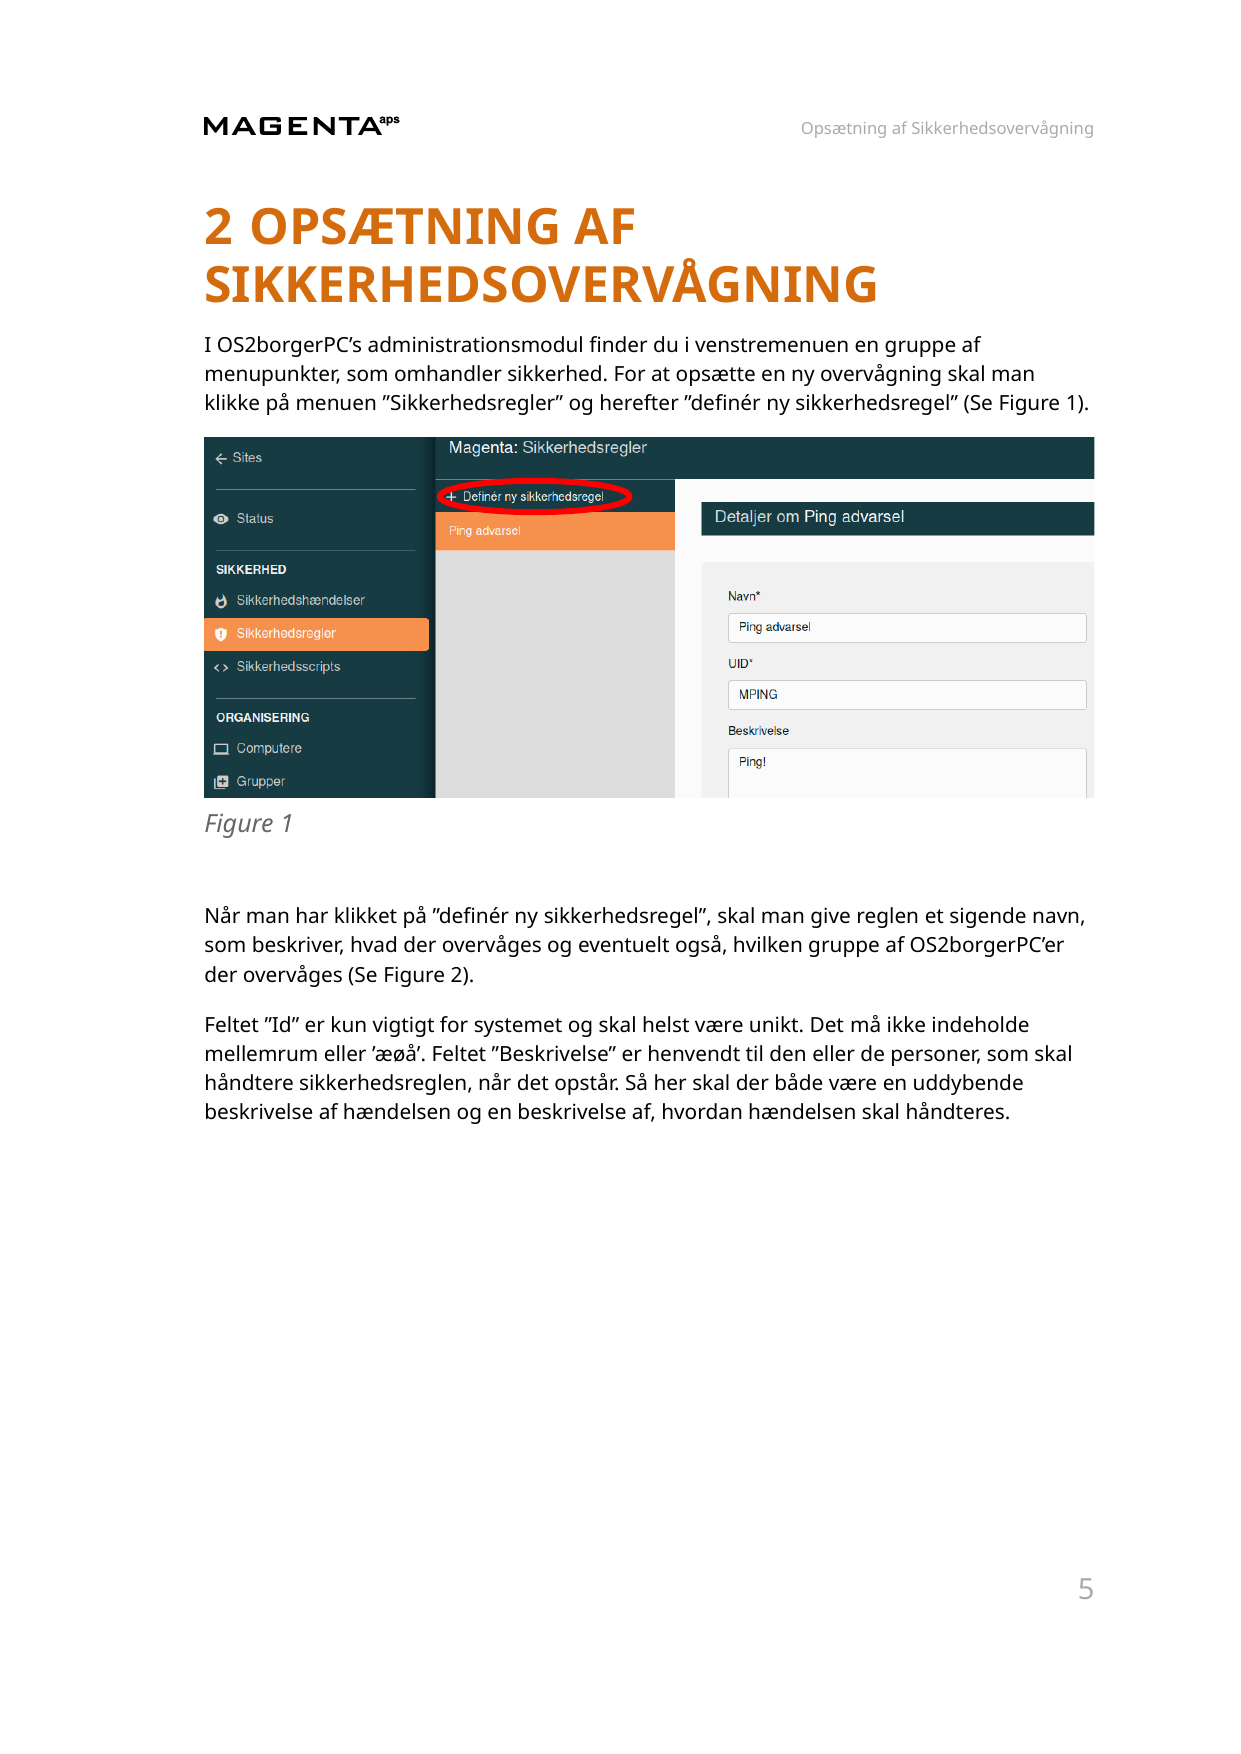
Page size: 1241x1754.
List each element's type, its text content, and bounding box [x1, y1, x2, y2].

picture [204, 437, 1095, 798]
text Figure 1 [204, 798, 1094, 838]
text Feltet ”Id” er kun vigtigt for systemet og skal helst være unikt. Det må ikke indeholde mellemrum eller ’æøå’. Feltet ”Beskrivelse” er henvendt til den eller de personer, som skal håndtere sikkerhedsreglen, når det opstår. Så her skal der både være en uddybende beskrivelse af hændelsen og en beskrivelse af, hvordan hændelsen skal håndteres. [204, 1009, 1094, 1125]
subtitle Opsætning af Sikkerhedsovervågning [204, 198, 1094, 314]
text I OS2borgerPC’s administrationsmodul finder du i venstremenuen en gruppe af menupunkter, som omhandler sikkerhed. For at opsætte en ny overvågning skal man klikke på menuen ”Sikkerhedsregler” og herefter ”definér ny sikkerhedsregel” (Se Figure 1). [204, 329, 1094, 416]
text Når man har klikket på ”definér ny sikkerhedsregel”, skal man give reglen et sigende navn, som beskriver, hvad der overvåges og eventuelt også, hvilken gruppe af OS2borgerPC’er der overvåges (Se Figure 2). [204, 900, 1094, 988]
